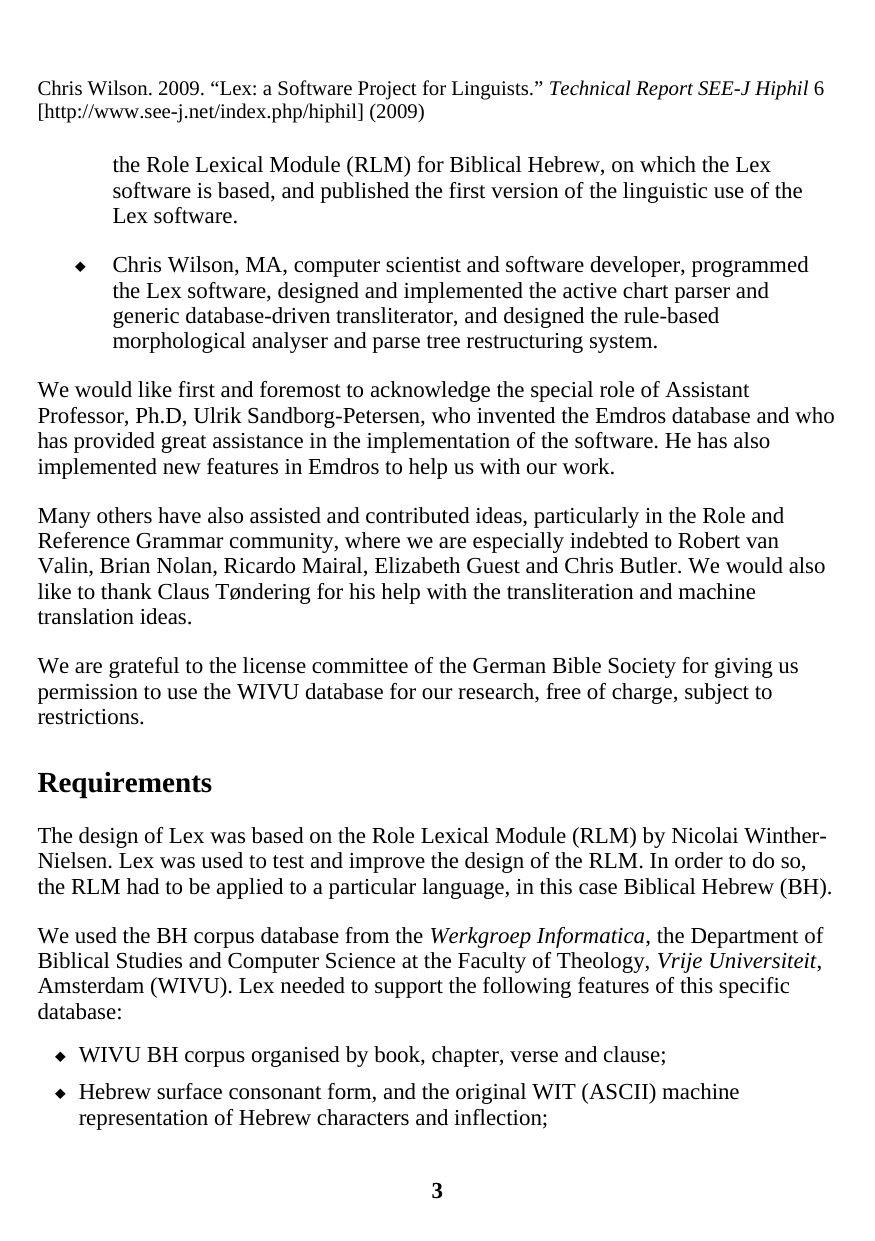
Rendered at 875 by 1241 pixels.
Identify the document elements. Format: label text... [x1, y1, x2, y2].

list WIVU BH corpus organised by book, chapter, verse and clause; [55, 1042, 837, 1067]
text We are grateful to the license committee of the German Bible Society for giving us permission to use the WIVU database for our research, free of charge, subject to restrictions. [37, 653, 837, 729]
text Many others have also assisted and contributed ideas, particularly in the Role and Reference Grammar community, where we are especially indebted to Robert van Valin, Brian Nolan, Ricardo Mairal, Elizabeth Guest and Chris Butler. We would also like to thank Claus Tøndering for his help with the transliteration and machine translation ideas. [37, 503, 837, 630]
list Hebrew surface consonant form, and the original WIT (ASCII) machine representation of Hebrew characters and inflection; [55, 1079, 837, 1130]
list Chris Wilson, MA, computer scientist and software developer, programmed the Lex software, designed and implemented the active chart parser and generic database-driven transliterator, and designed the rule-based morphological analyser and parse tree restructuring system. [75, 252, 837, 354]
text We would like first and foremost to acknowledge the special role of Assistant Professor, Ph.D, Ulrik Sandborg-Petersen, who invented the Emdros database and who has provided great assistance in the implementation of the software. He has also implemented new features in Emdros to help us with our work. [37, 377, 837, 479]
text We used the BH corpus database from the Werkgroep Informatica, the Department of Biblical Studies and Computer Science at the Faculty of Theology, Vrije Universiteit, Amsterdam (WIVU). Lex needed to support the following features of this specific database: [37, 923, 837, 1024]
text The design of Lex was based on the Role Lexical Module (RLM) by Nicolai Winther-Nielsen. Lex was used to test and improve the design of the RLM. In order to do so, the RLM had to be applied to a particular language, in this case Biblical Hebrew (BH). [37, 823, 837, 899]
subtitle Requirements [37, 766, 837, 799]
list the Role Lexical Module (RLM) for Biblical Hebrew, on which the Lex software is based, and published the first version of the linguistic use of the Lex software. [75, 152, 837, 229]
